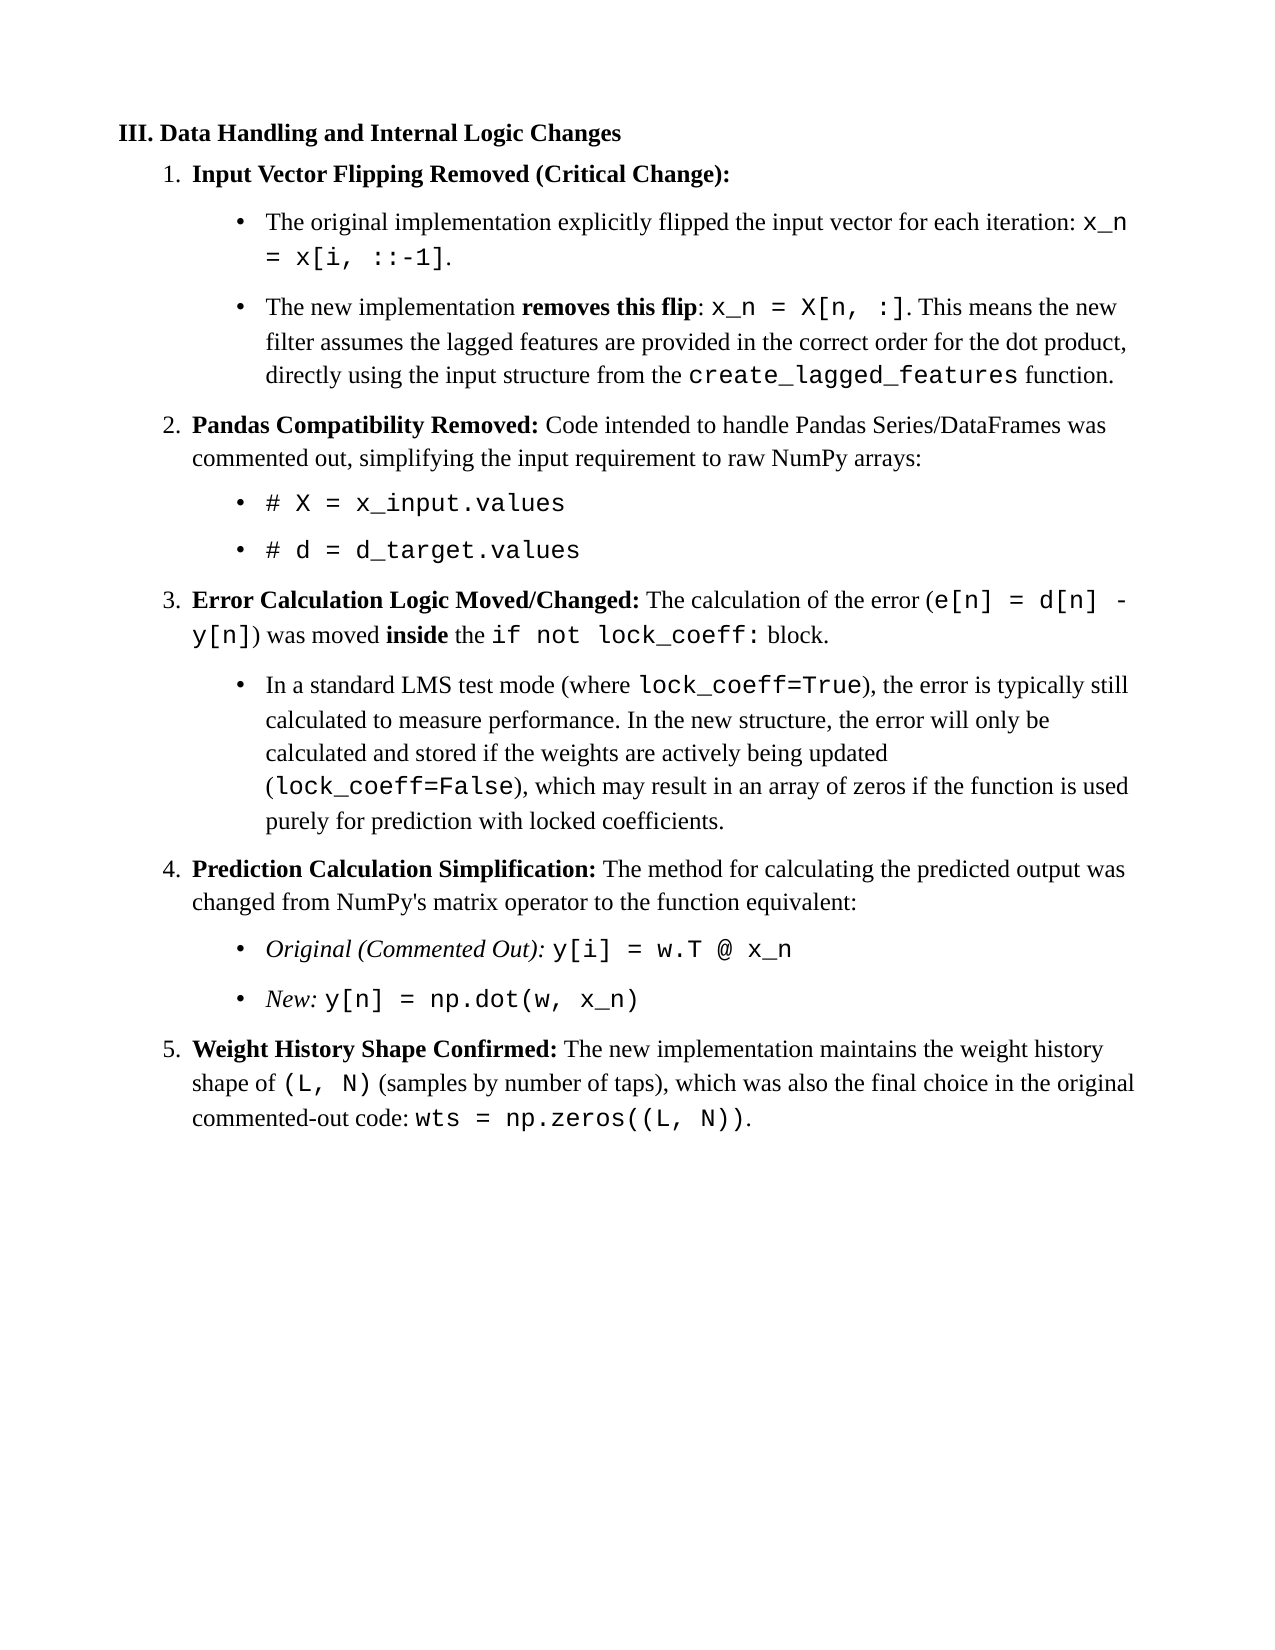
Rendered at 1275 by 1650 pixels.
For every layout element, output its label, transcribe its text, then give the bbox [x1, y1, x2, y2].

list # X = x_input.values [236, 491, 1157, 519]
list # d = d_target.values [236, 538, 1157, 566]
subtitle III. Data Handling and Internal Logic Changes [118, 118, 1157, 147]
list Pandas Compatibility Removed: Code intended to handle Pandas Series/DataFrames was commented out, simplifying the input requirement to raw NumPy arrays: [162, 410, 1157, 472]
list The original implementation explicitly flipped the input vector for each iteration: x_n = x[i, ::-1]. [236, 207, 1157, 273]
list Weight History Shape Confirmed: The new implementation maintains the weight history shape of (L, N) (samples by number of taps), which was also the final choice in the original commented-out code: wts = np.zeros((L, N)). [162, 1034, 1157, 1133]
list Prediction Calculation Simplification: The method for calculating the predicted output was changed from NumPy's matrix operator to the function equivalent: [162, 854, 1157, 916]
list Original (Commented Out): y[i] = w.T @ x_n [236, 934, 1157, 965]
list The new implementation removes this flip: x_n = X[n, :]. This means the new filter assumes the lagged features are provided in the correct order for the dot product, directly using the input structure from the create_lagged_features function. [236, 292, 1157, 391]
list New: y[n] = np.dot(w, x_n) [236, 984, 1157, 1015]
list Input Vector Flipping Removed (Critical Change): [162, 159, 1157, 188]
list Error Calculation Logic Moved/Changed: The calculation of the error (e[n] = d[n] - y[n]) was moved inside the if not lock_coeff: block. [162, 585, 1157, 651]
list In a standard LMS test mode (where lock_coeff=True), the error is typically still calculated to measure performance. In the new structure, the error will only be calculated and stored if the weights are actively being updated (lock_coeff=False), which may result in an array of zeros if the function is used purely for prediction with locked coefficients. [236, 670, 1157, 835]
